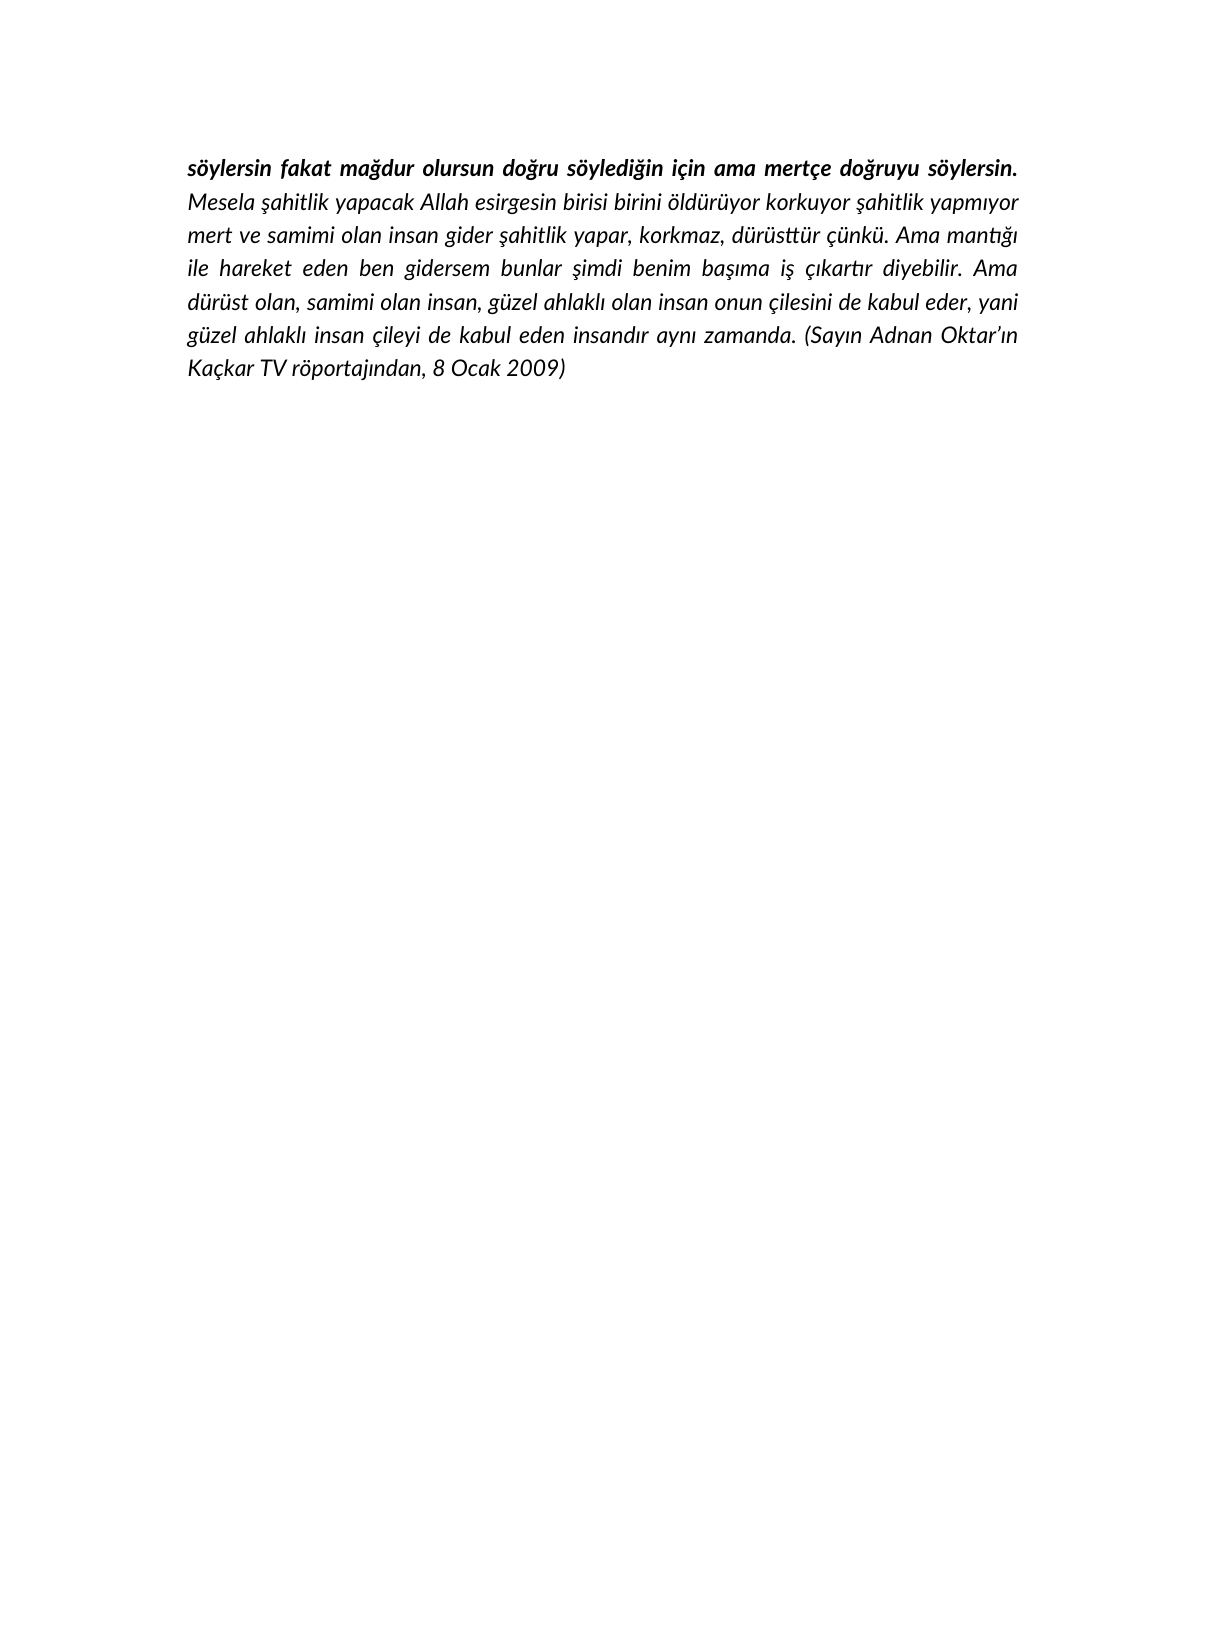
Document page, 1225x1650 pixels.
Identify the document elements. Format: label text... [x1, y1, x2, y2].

text söylersin fakat mağdur olursun doğru söylediğin için ama mertçe doğruyu söylersin. Mesela şahitlik yapacak Allah esirgesin birisi birini öldürüyor korkuyor şahitlik yapmıyor mert ve samimi olan insan gider şahitlik yapar, korkmaz, dürüsttür çünkü. Ama mantığı ile hareket eden ben gidersem bunlar şimdi benim başıma iş çıkartır diyebilir. Ama dürüst olan, samimi olan insan, güzel ahlaklı olan insan onun çilesini de kabul eder, yani güzel ahlaklı insan çileyi de kabul eden insandır aynı zamanda. (Sayın Adnan Oktar’ın Kaçkar TV röportajından, 8 Ocak 2009) [187, 150, 1020, 383]
